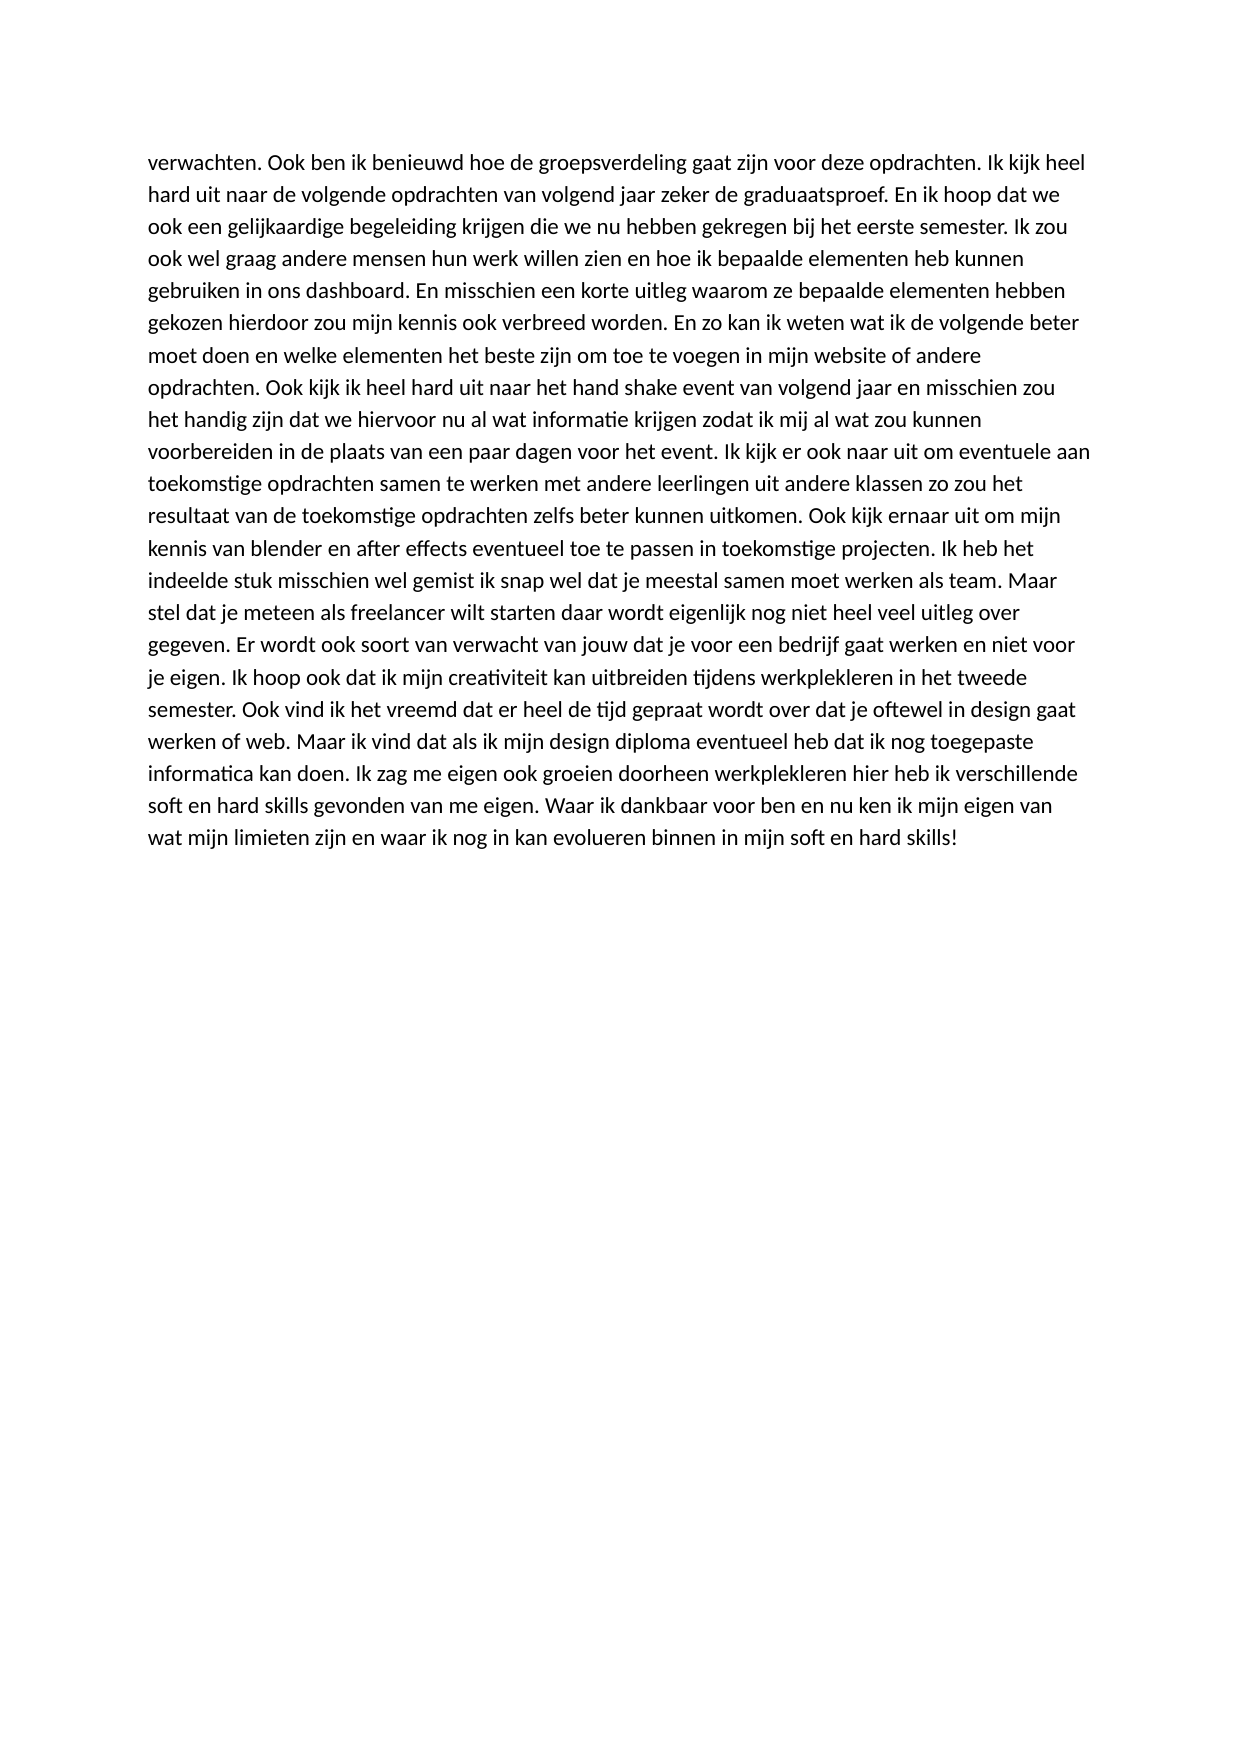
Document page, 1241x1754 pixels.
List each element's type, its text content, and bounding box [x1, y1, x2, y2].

text verwachten. Ook ben ik benieuwd hoe de groepsverdeling gaat zijn voor deze opdrachten. Ik kijk heel hard uit naar de volgende opdrachten van volgend jaar zeker de graduaatsproef. En ik hoop dat we ook een gelijkaardige begeleiding krijgen die we nu hebben gekregen bij het eerste semester. Ik zou ook wel graag andere mensen hun werk willen zien en hoe ik bepaalde elementen heb kunnen gebruiken in ons dashboard. En misschien een korte uitleg waarom ze bepaalde elementen hebben gekozen hierdoor zou mijn kennis ook verbreed worden. En zo kan ik weten wat ik de volgende beter moet doen en welke elementen het beste zijn om toe te voegen in mijn website of andere opdrachten. Ook kijk ik heel hard uit naar het hand shake event van volgend jaar en misschien zou het handig zijn dat we hiervoor nu al wat informatie krijgen zodat ik mij al wat zou kunnen voorbereiden in de plaats van een paar dagen voor het event. Ik kijk er ook naar uit om eventuele aan toekomstige opdrachten samen te werken met andere leerlingen uit andere klassen zo zou het resultaat van de toekomstige opdrachten zelfs beter kunnen uitkomen. Ook kijk ernaar uit om mijn kennis van blender en after effects eventueel toe te passen in toekomstige projecten. Ik heb het indeelde stuk misschien wel gemist ik snap wel dat je meestal samen moet werken als team. Maar stel dat je meteen als freelancer wilt starten daar wordt eigenlijk nog niet heel veel uitleg over gegeven. Er wordt ook soort van verwacht van jouw dat je voor een bedrijf gaat werken en niet voor je eigen. Ik hoop ook dat ik mijn creativiteit kan uitbreiden tijdens werkplekleren in het tweede semester. Ook vind ik het vreemd dat er heel de tijd gepraat wordt over dat je oftewel in design gaat werken of web. Maar ik vind dat als ik mijn design diploma eventueel heb dat ik nog toegepaste informatica kan doen. Ik zag me eigen ook groeien doorheen werkplekleren hier heb ik verschillende soft en hard skills gevonden van me eigen. Waar ik dankbaar voor ben en nu ken ik mijn eigen van wat mijn limieten zijn en waar ik nog in kan evolueren binnen in mijn soft en hard skills! [148, 148, 1093, 852]
